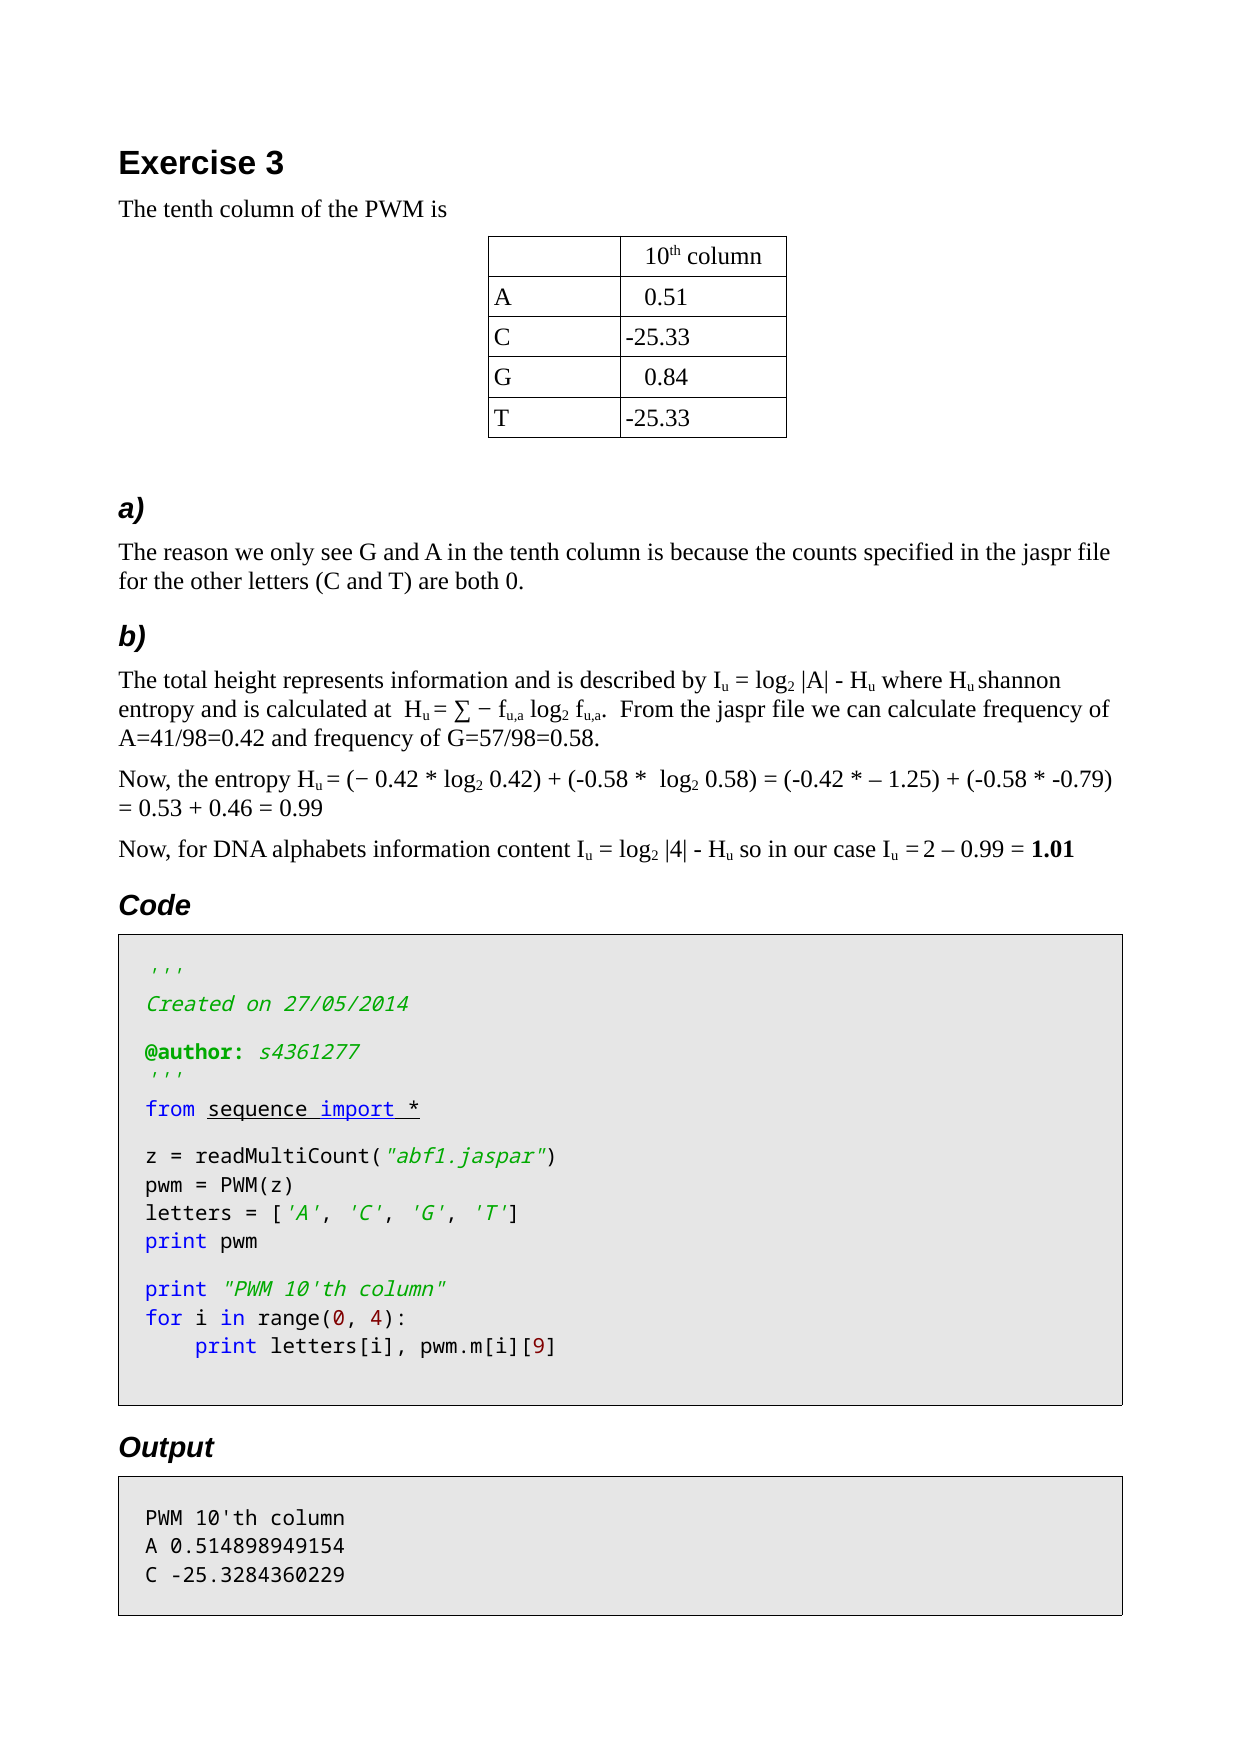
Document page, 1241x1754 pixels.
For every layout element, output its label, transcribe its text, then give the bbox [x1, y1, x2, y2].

text for i in range(0, 4): [119, 1276, 1122, 1304]
text Created on 27/05/2014 [119, 962, 1122, 991]
table_cell G [489, 357, 620, 397]
subtitle Output [118, 1430, 1122, 1464]
text The total height represents information and is described by Iu = log2 |A| - Hu where Hu shannon entropy and is calculated at Hu = ∑ − fu,a log2 fu,a. From the jaspr file we can calculate frequency of A=41/98=0.42 and frequency of G=57/98=0.58. [118, 666, 1122, 752]
subtitle a) [118, 491, 1122, 524]
subtitle Exercise 3 [118, 143, 1122, 182]
subtitle Code [118, 888, 1122, 922]
table_header [489, 237, 620, 276]
text Now, for DNA alphabets information content Iu = log2 |4| - Hu so in our case Iu = 2 – 0.99 = 1.01 [118, 834, 1122, 863]
table_cell C [489, 317, 620, 356]
text print "PWM 10'th column" [119, 1247, 1122, 1276]
text The tenth column of the PWM is [118, 194, 1122, 223]
text letters = ['A', 'C', 'G', 'T'] [119, 1171, 1122, 1200]
table_cell 0.51 [621, 277, 786, 316]
text PWM 10'th column [119, 1477, 1122, 1505]
text Now, the entropy Hu = (− 0.42 * log2 0.42) + (-0.58 * log2 0.58) = (-0.42 * – 1.25) + (-0.58 * -0.79) = 0.53 + 0.46 = 0.99 [118, 764, 1122, 822]
subtitle b) [118, 619, 1122, 653]
text ''' [119, 935, 1122, 962]
text @author: s4361277 [119, 1010, 1122, 1038]
text pwm = PWM(z) [119, 1143, 1122, 1171]
text print letters[i], pwm.m[i][9] [119, 1304, 1122, 1333]
table_cell 0.84 [621, 357, 786, 397]
table_header 10th column [621, 237, 786, 276]
table_cell A [489, 277, 620, 316]
text The reason we only see G and A in the tenth column is because the counts specified in the jaspr file for the other letters (C and T) are both 0. [118, 537, 1122, 594]
text z = readMultiCount("abf1.jaspar") [119, 1114, 1122, 1143]
table_cell -25.33 [621, 398, 786, 437]
text C -25.3284360229 [119, 1533, 1122, 1615]
table_cell T [489, 398, 620, 437]
text ''' [119, 1038, 1122, 1067]
table_cell -25.33 [621, 317, 786, 356]
text print pwm [119, 1200, 1122, 1228]
text A 0.514898949154 [119, 1505, 1122, 1533]
text from sequence import * [119, 1067, 1122, 1095]
